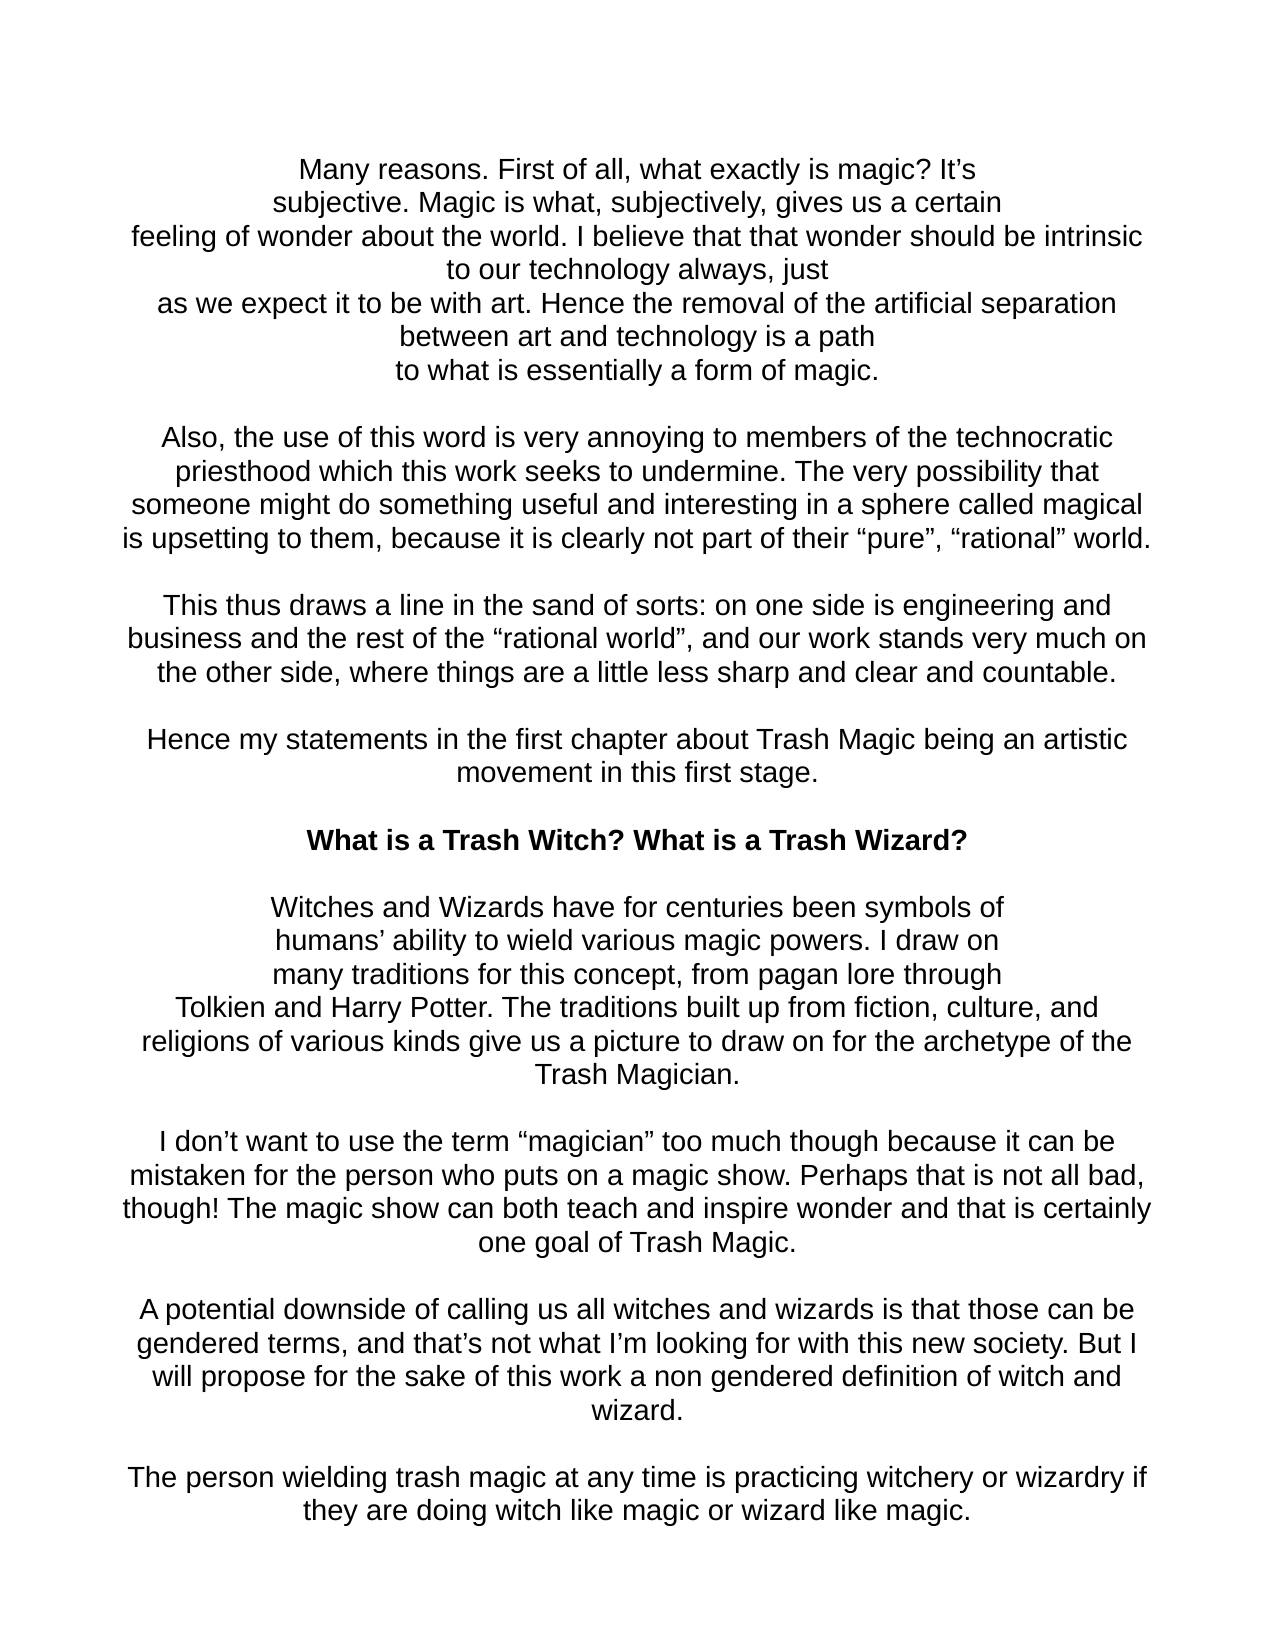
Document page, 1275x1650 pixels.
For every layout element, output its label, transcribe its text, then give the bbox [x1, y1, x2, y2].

text What is a Trash Witch? What is a Trash Wizard? [118, 822, 1157, 856]
text subjective. Magic is what, subjectively, gives us a certain [118, 185, 1157, 219]
text A potential downside of calling us all witches and wizards is that those can be gendered terms, and that’s not what I’m looking for with this new society. But I will propose for the sake of this work a non gendered definition of witch and wizard. [118, 1292, 1157, 1426]
text This thus draws a line in the sand of sorts: on one side is engineering and business and the rest of the “rational world”, and our work stands very much on the other side, where things are a little less sharp and clear and countable. [118, 588, 1157, 688]
text Tolkien and Harry Potter. The traditions built up from fiction, culture, and religions of various kinds give us a picture to draw on for the archetype of the Trash Magician. [118, 990, 1157, 1091]
text Many reasons. First of all, what exactly is magic? It’s [118, 152, 1157, 185]
text Hence my statements in the first chapter about Trash Magic being an artistic movement in this first stage. [118, 722, 1157, 789]
text I don’t want to use the term “magician” too much though because it can be mistaken for the person who puts on a magic show. Perhaps that is not all bad, though! The magic show can both teach and inspire wonder and that is certainly one goal of Trash Magic. [118, 1124, 1157, 1258]
text Also, the use of this word is very annoying to members of the technocratic priesthood which this work seeks to undermine. The very possibility that someone might do something useful and interesting in a sphere called magical is upsetting to them, because it is clearly not part of their “pure”, “rational” world. [118, 420, 1157, 554]
text humans’ ability to wield various magic powers. I draw on [118, 923, 1157, 957]
text feeling of wonder about the world. I believe that that wonder should be intrinsic to our technology always, just [118, 219, 1157, 286]
text The person wielding trash magic at any time is practicing witchery or wizardry if they are doing witch like magic or wizard like magic. [118, 1460, 1157, 1527]
text Witches and Wizards have for centuries been symbols of [118, 889, 1157, 923]
text as we expect it to be with art. Hence the removal of the artificial separation between art and technology is a path [118, 286, 1157, 353]
text to what is essentially a form of magic. [118, 353, 1157, 386]
text many traditions for this concept, from pagan lore through [118, 957, 1157, 990]
